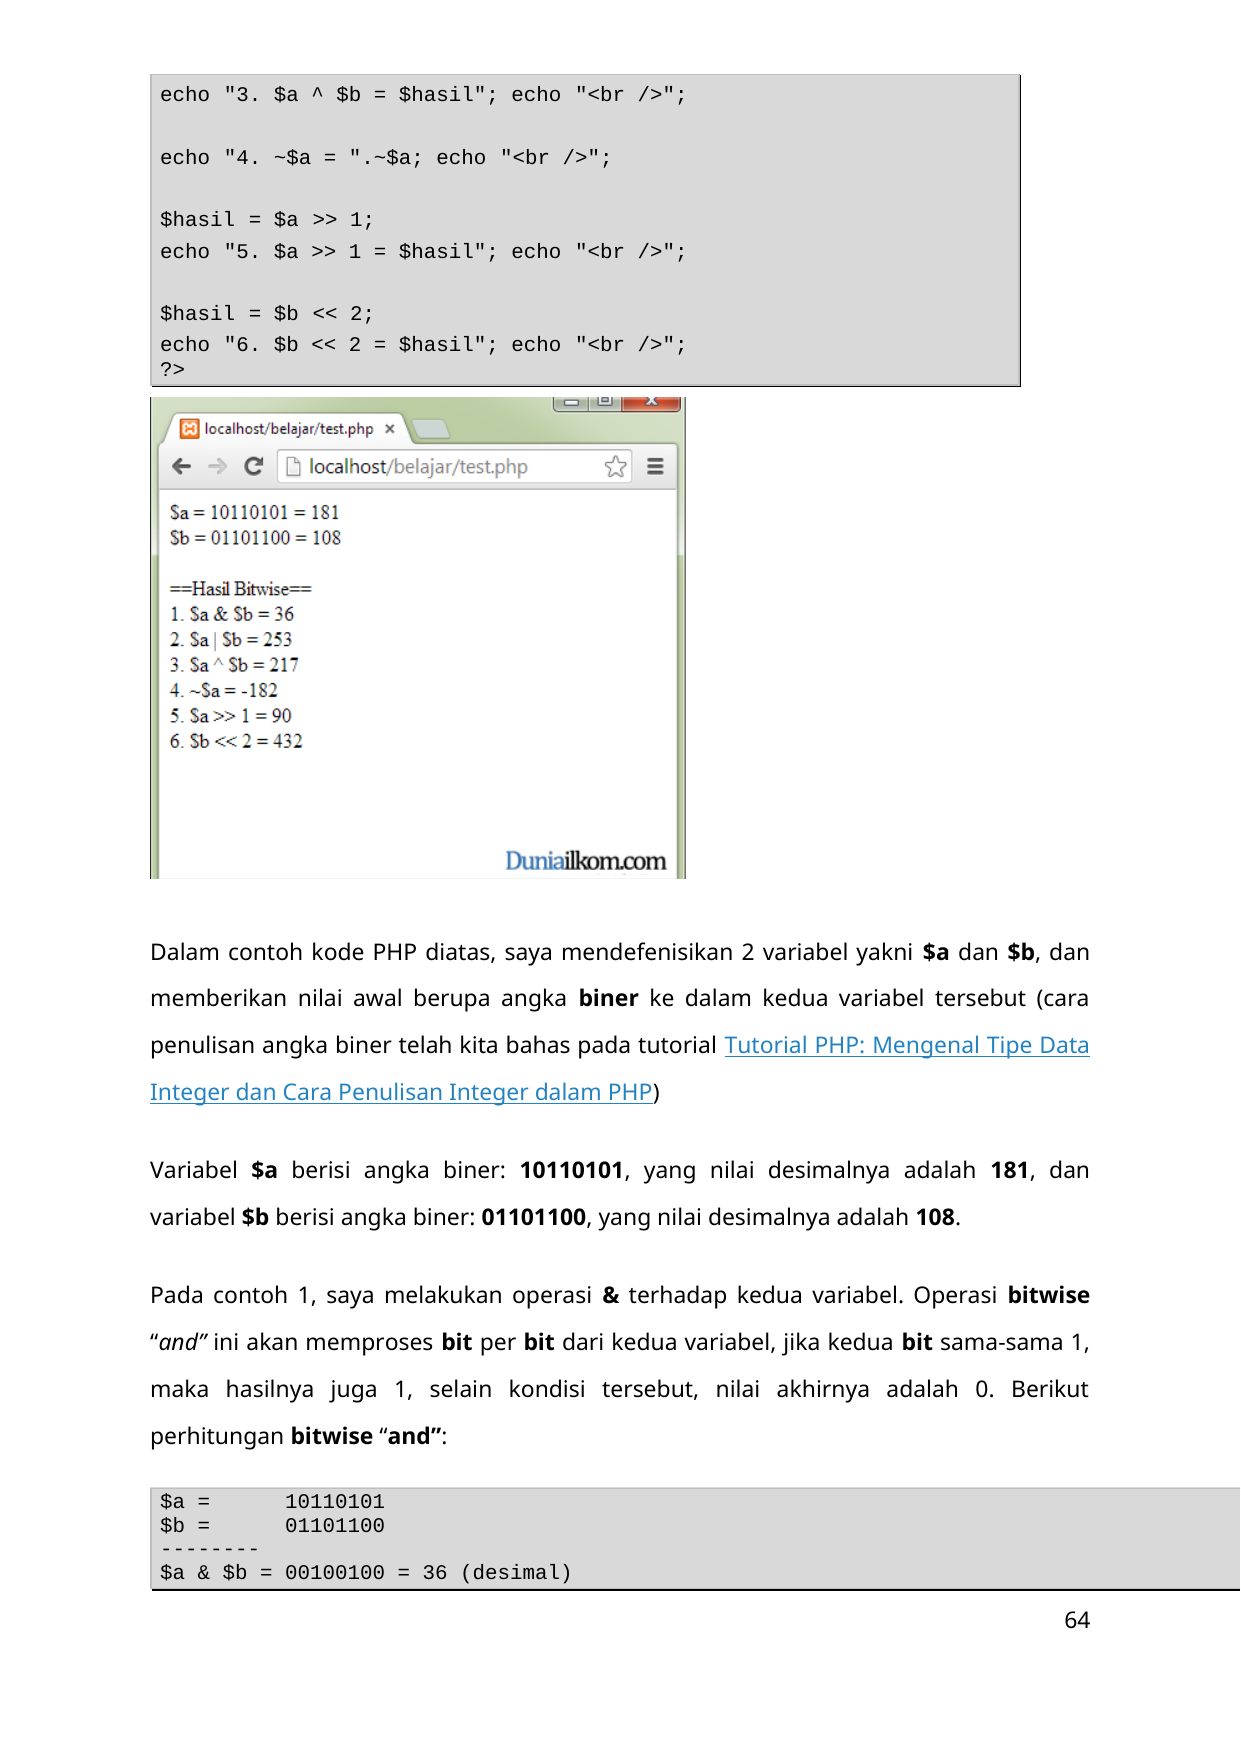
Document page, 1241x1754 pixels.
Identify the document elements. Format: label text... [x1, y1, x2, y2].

text Variabel $a berisi angka biner: 10110101, yang nilai desimalnya adalah 181, dan variabel $b berisi angka biner: 01101100, yang nilai desimalnya adalah 108. [150, 1154, 1090, 1232]
picture [150, 397, 686, 879]
text Dalam contoh kode PHP diatas, saya mendefenisikan 2 variabel yakni $a dan $b, dan memberikan nilai awal berupa angka biner ke dalam kedua variabel tersebut (cara penulisan angka biner telah kita bahas pada tutorial Tutorial PHP: Mengenal Tipe Data Integer dan Cara Penulisan Integer dalam PHP) [150, 888, 1090, 1107]
text Pada contoh 1, saya melakukan operasi & terhadap kedua variabel. Operasi bitwise “and” ini akan memproses bit per bit dari kedua variabel, jika kedua bit sama-sama 1, maka hasilnya juga 1, selain kondisi tersebut, nilai akhirnya adalah 0. Berikut perhitungan bitwise “and”: [150, 1279, 1090, 1451]
